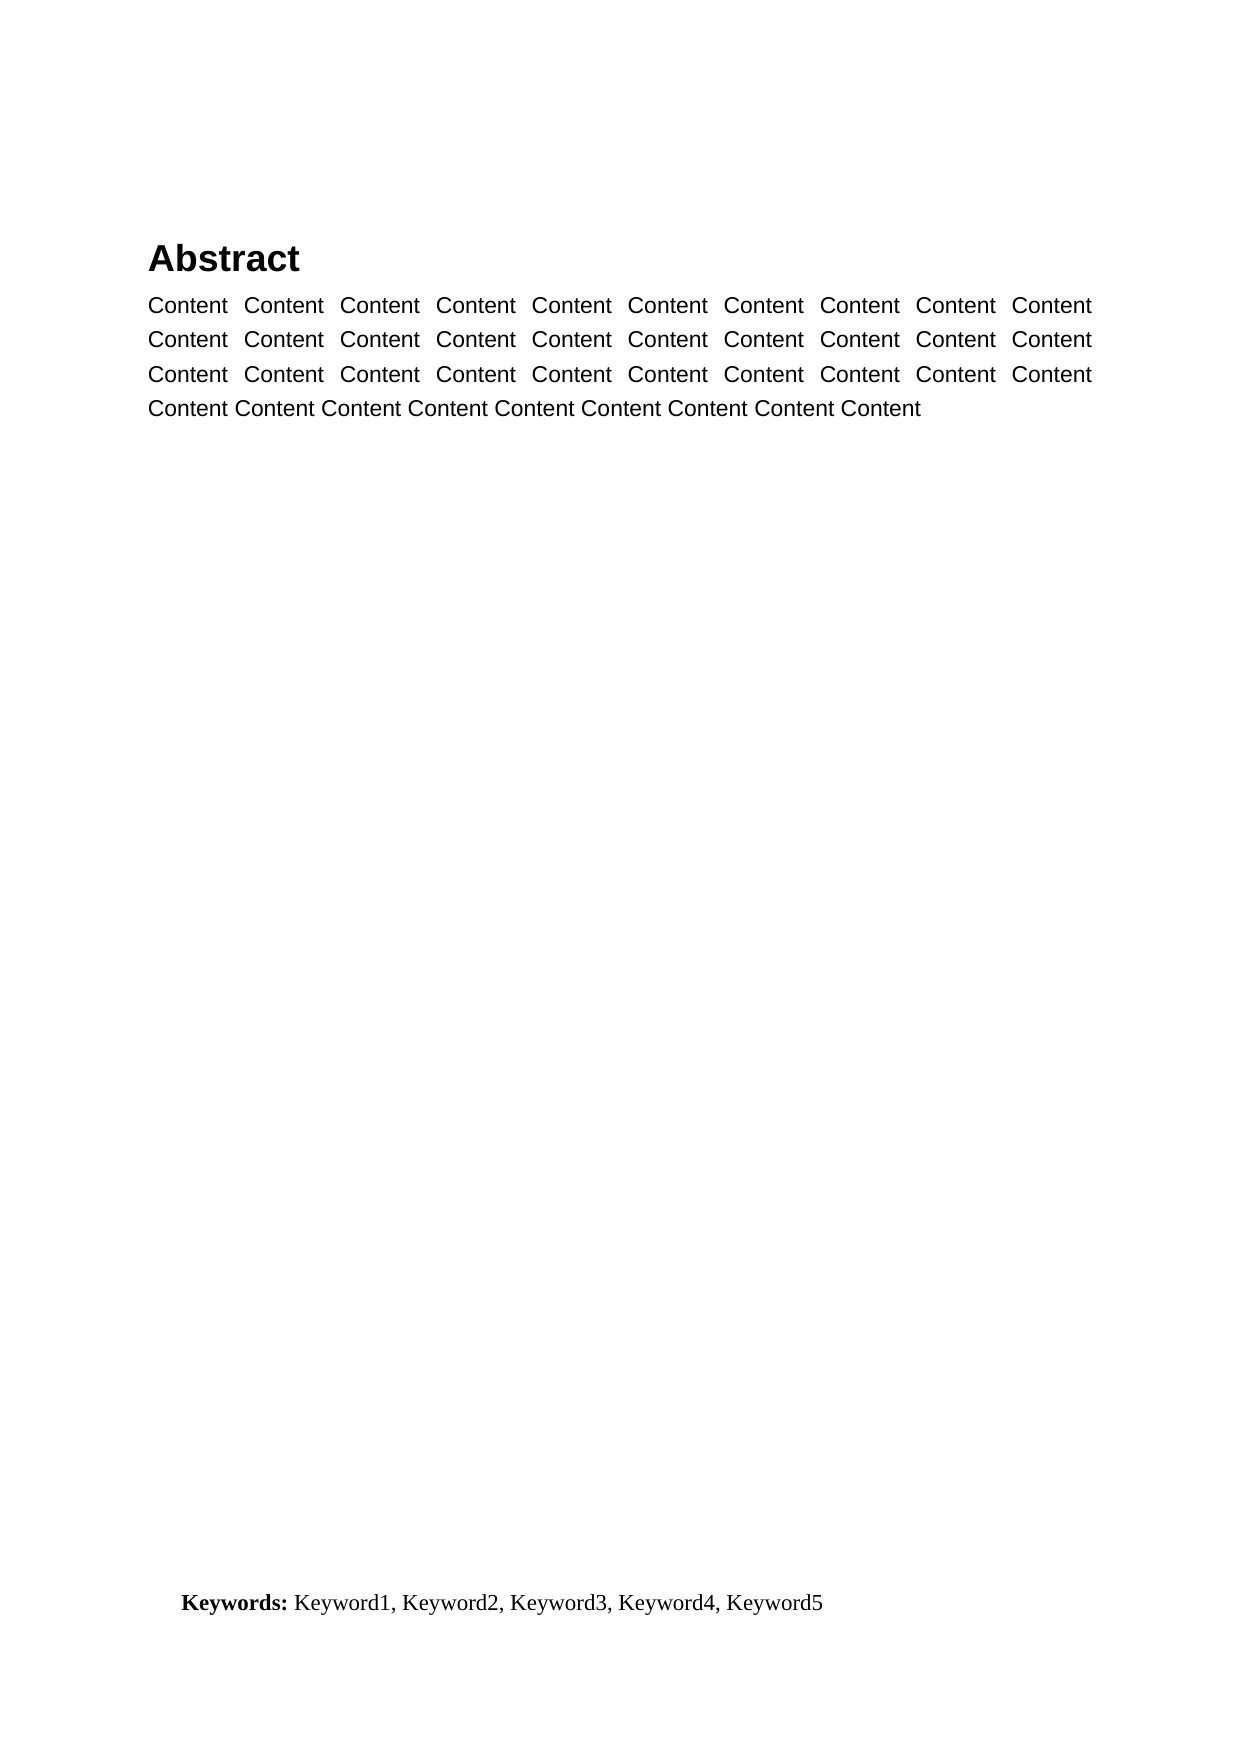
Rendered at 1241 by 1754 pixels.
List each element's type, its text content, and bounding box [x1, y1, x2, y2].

text Abstract [148, 236, 1092, 279]
text Content Content Content Content Content Content Content Content Content Content Content Content Content Content Content Content Content Content Content Content Content Content Content Content Content Content Content Content Content Content Content Content Content Content Content Content Content Content Content [148, 292, 1092, 421]
